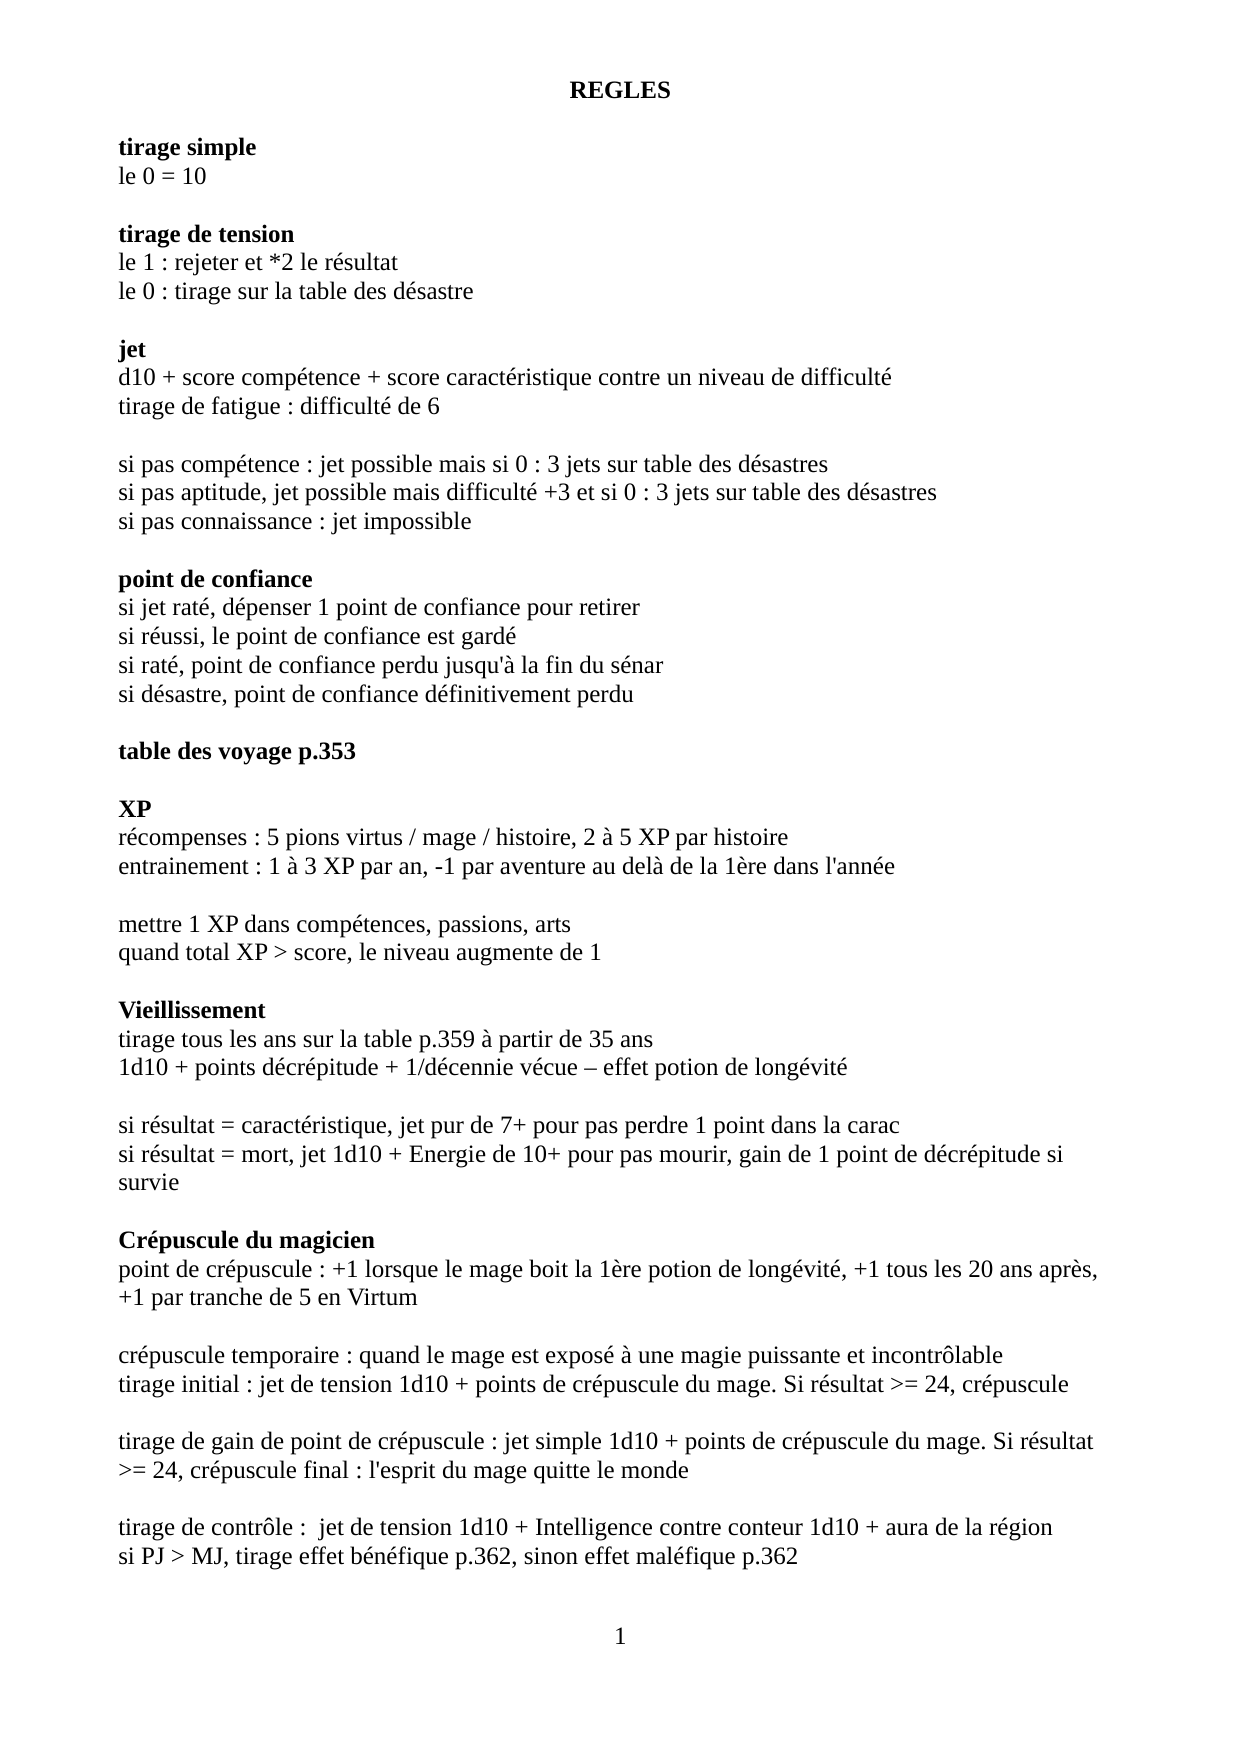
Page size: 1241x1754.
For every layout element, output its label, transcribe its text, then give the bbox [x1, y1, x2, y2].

text Vieillissement [118, 995, 1122, 1024]
text le 0 = 10 [118, 161, 1122, 190]
text crépuscule temporaire : quand le mage est exposé à une magie puissante et incontrôlable [118, 1340, 1122, 1369]
text jet [118, 334, 1122, 362]
text si pas aptitude, jet possible mais difficulté +3 et si 0 : 3 jets sur table des désastres [118, 477, 1122, 506]
text tirage de tension [118, 219, 1122, 247]
text si résultat = caractéristique, jet pur de 7+ pour pas perdre 1 point dans la carac [118, 1110, 1122, 1139]
text tirage de gain de point de crépuscule : jet simple 1d10 + points de crépuscule du mage. Si résultat >= 24, crépuscule final : l'esprit du mage quitte le monde [118, 1426, 1122, 1484]
text tirage simple [118, 132, 1122, 161]
text 1d10 + points décrépitude + 1/décennie vécue – effet potion de longévité [118, 1052, 1122, 1081]
text table des voyage p.353 [118, 736, 1122, 765]
text entrainement : 1 à 3 XP par an, -1 par aventure au delà de la 1ère dans l'année [118, 851, 1122, 880]
text si réussi, le point de confiance est gardé [118, 621, 1122, 650]
text si jet raté, dépenser 1 point de confiance pour retirer [118, 592, 1122, 621]
text le 1 : rejeter et *2 le résultat [118, 247, 1122, 276]
text REGLES [118, 75, 1122, 104]
text point de confiance [118, 564, 1122, 592]
text si résultat = mort, jet 1d10 + Energie de 10+ pour pas mourir, gain de 1 point de décrépitude si survie [118, 1139, 1122, 1196]
text d10 + score compétence + score caractéristique contre un niveau de difficulté [118, 362, 1122, 391]
text tirage de contrôle : jet de tension 1d10 + Intelligence contre conteur 1d10 + aura de la région [118, 1512, 1122, 1541]
text point de crépuscule : +1 lorsque le mage boit la 1ère potion de longévité, +1 tous les 20 ans après, +1 par tranche de 5 en Virtum [118, 1254, 1122, 1311]
text si raté, point de confiance perdu jusqu'à la fin du sénar [118, 650, 1122, 679]
text le 0 : tirage sur la table des désastre [118, 276, 1122, 305]
text Crépuscule du magicien [118, 1225, 1122, 1254]
text si désastre, point de confiance définitivement perdu [118, 679, 1122, 707]
text tirage initial : jet de tension 1d10 + points de crépuscule du mage. Si résultat >= 24, crépuscule [118, 1369, 1122, 1397]
text si pas compétence : jet possible mais si 0 : 3 jets sur table des désastres [118, 449, 1122, 477]
text XP [118, 794, 1122, 822]
text tirage de fatigue : difficulté de 6 [118, 391, 1122, 420]
text si PJ > MJ, tirage effet bénéfique p.362, sinon effet maléfique p.362 [118, 1541, 1122, 1570]
text quand total XP > score, le niveau augmente de 1 [118, 937, 1122, 966]
text récompenses : 5 pions virtus / mage / histoire, 2 à 5 XP par histoire [118, 822, 1122, 851]
text mettre 1 XP dans compétences, passions, arts [118, 909, 1122, 937]
text tirage tous les ans sur la table p.359 à partir de 35 ans [118, 1024, 1122, 1052]
text si pas connaissance : jet impossible [118, 506, 1122, 535]
